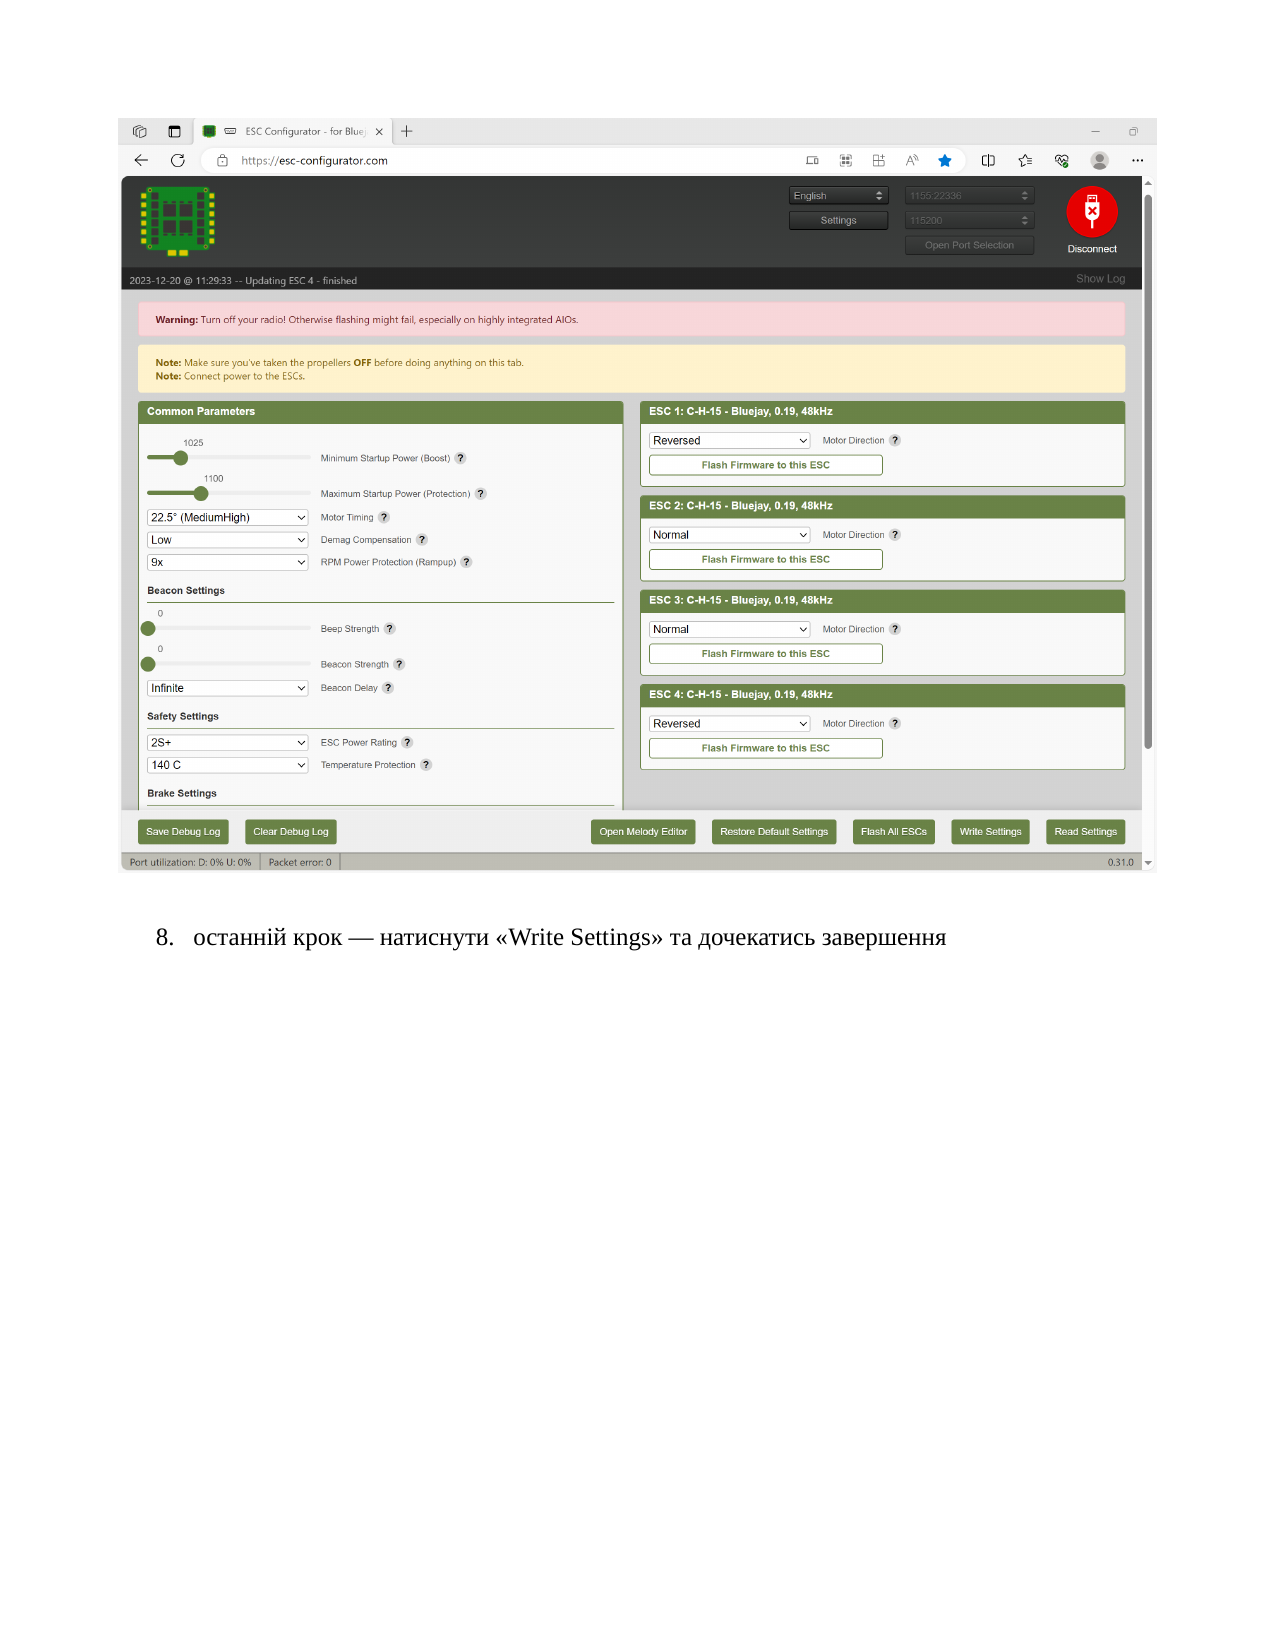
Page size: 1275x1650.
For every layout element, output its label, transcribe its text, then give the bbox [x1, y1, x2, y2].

picture [118, 118, 1157, 873]
list останній крок — натиснути «Write Settings» та дочекатись завершення [156, 922, 1157, 951]
